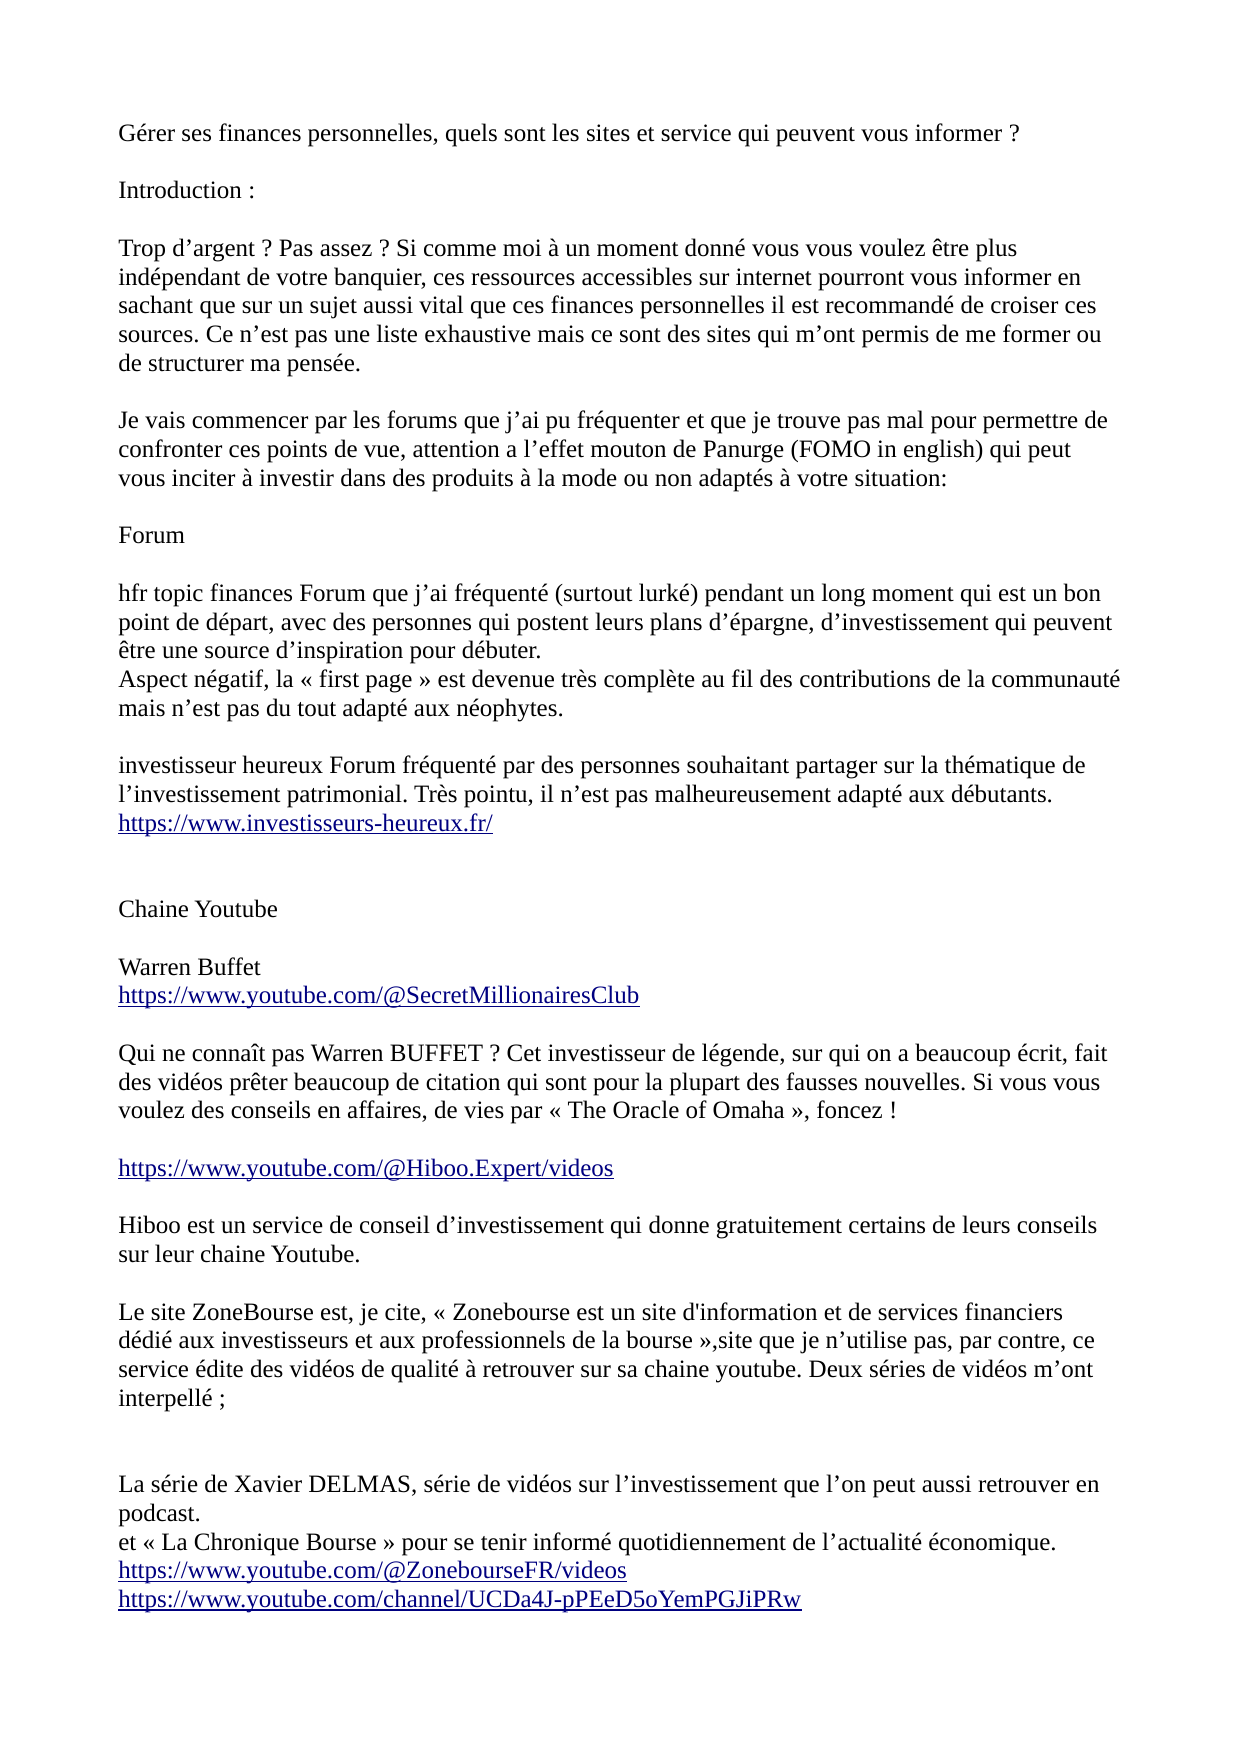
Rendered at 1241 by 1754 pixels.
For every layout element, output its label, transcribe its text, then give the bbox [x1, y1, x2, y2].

text Introduction : [118, 176, 1122, 204]
text Le site ZoneBourse est, je cite, « Zonebourse est un site d'information et de services financiers dédié aux investisseurs et aux professionnels de la bourse »,site que je n’utilise pas, par contre, ce service édite des vidéos de qualité à retrouver sur sa chaine youtube. Deux séries de vidéos m’ont interpellé ; [118, 1297, 1122, 1412]
text et « La Chronique Bourse » pour se tenir informé quotidiennement de l’actualité économique. [118, 1527, 1122, 1556]
text Aspect négatif, la « first page » est devenue très complète au fil des contributions de la communauté mais n’est pas du tout adapté aux néophytes. [118, 664, 1122, 722]
text https://www.youtube.com/@ZonebourseFR/videos [118, 1556, 1122, 1584]
text Warren Buffet [118, 952, 1122, 981]
text Hiboo est un service de conseil d’investissement qui donne gratuitement certains de leurs conseils sur leur chaine Youtube. [118, 1211, 1122, 1268]
text Trop d’argent ? Pas assez ? Si comme moi à un moment donné vous vous voulez être plus indépendant de votre banquier, ces ressources accessibles sur internet pourront vous informer en sachant que sur un sujet aussi vital que ces finances personnelles il est recommandé de croiser ces sources. Ce n’est pas une liste exhaustive mais ce sont des sites qui m’ont permis de me former ou de structurer ma pensée. [118, 233, 1122, 377]
text Je vais commencer par les forums que j’ai pu fréquenter et que je trouve pas mal pour permettre de confronter ces points de vue, attention a l’effet mouton de Panurge (FOMO in english) qui peut vous inciter à investir dans des produits à la mode ou non adaptés à votre situation: [118, 406, 1122, 492]
text Gérer ses finances personnelles, quels sont les sites et service qui peuvent vous informer ? [118, 118, 1122, 147]
text https://www.investisseurs-heureux.fr/ [118, 808, 1122, 837]
text https://www.youtube.com/channel/UCDa4J-pPEeD5oYemPGJiPRw [118, 1584, 1122, 1613]
text https://www.youtube.com/@Hiboo.Expert/videos [118, 1153, 1122, 1182]
text investisseur heureux Forum fréquenté par des personnes souhaitant partager sur la thématique de l’investissement patrimonial. Très pointu, il n’est pas malheureusement adapté aux débutants. [118, 751, 1122, 808]
text Chaine Youtube [118, 894, 1122, 923]
text Forum [118, 521, 1122, 549]
text https://www.youtube.com/@SecretMillionairesClub [118, 981, 1122, 1009]
text La série de Xavier DELMAS, série de vidéos sur l’investissement que l’on peut aussi retrouver en podcast. [118, 1469, 1122, 1527]
text Qui ne connaît pas Warren BUFFET ? Cet investisseur de légende, sur qui on a beaucoup écrit, fait des vidéos prêter beaucoup de citation qui sont pour la plupart des fausses nouvelles. Si vous vous voulez des conseils en affaires, de vies par « The Oracle of Omaha », foncez ! [118, 1038, 1122, 1124]
text hfr topic finances Forum que j’ai fréquenté (surtout lurké) pendant un long moment qui est un bon point de départ, avec des personnes qui postent leurs plans d’épargne, d’investissement qui peuvent être une source d’inspiration pour débuter. [118, 578, 1122, 664]
